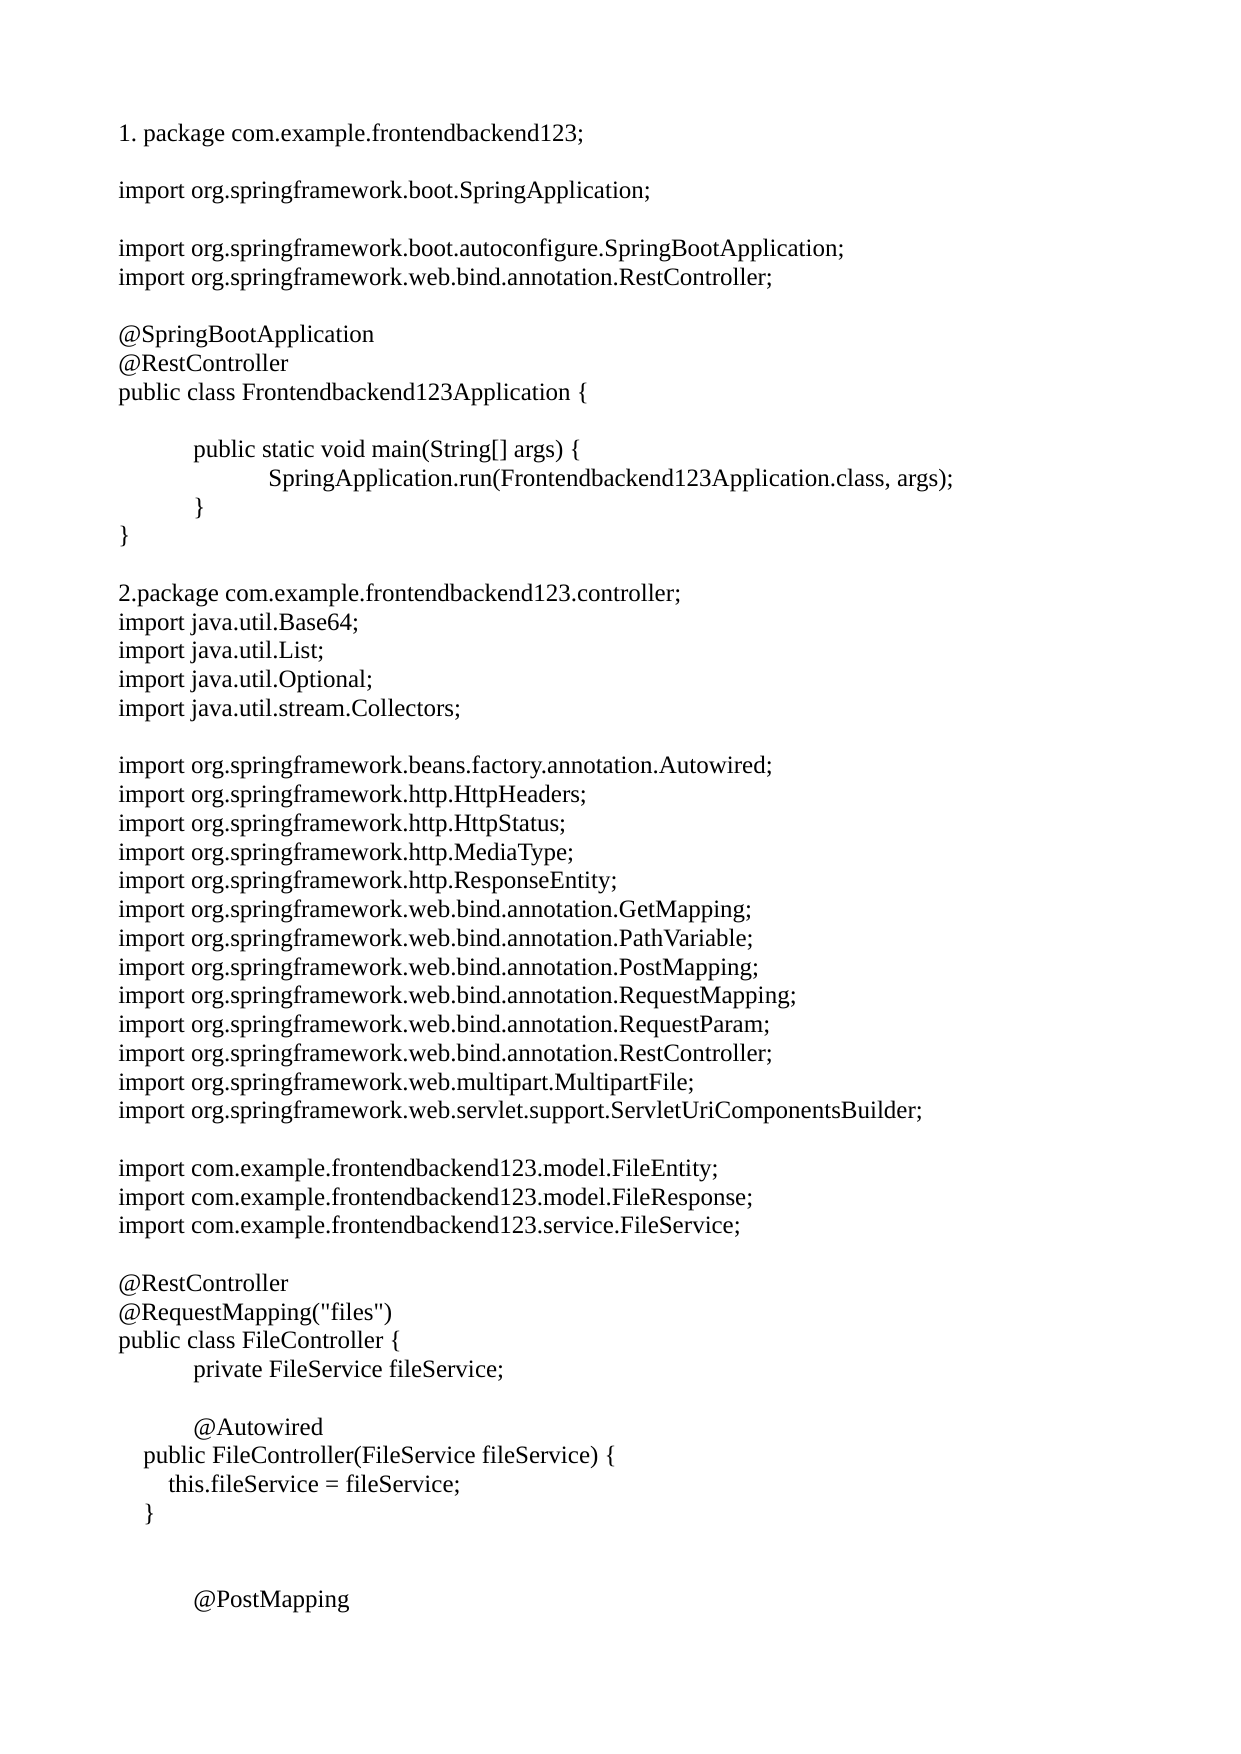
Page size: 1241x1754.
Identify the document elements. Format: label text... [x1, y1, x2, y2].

text import org.springframework.web.bind.annotation.RequestMapping; [118, 981, 1122, 1009]
text import com.example.frontendbackend123.service.FileService; [118, 1211, 1122, 1239]
text SpringApplication.run(Frontendbackend123Application.class, args); [118, 463, 1122, 492]
text this.fileService = fileService; [118, 1469, 1122, 1498]
text import com.example.frontendbackend123.model.FileResponse; [118, 1182, 1122, 1211]
text import org.springframework.web.multipart.MultipartFile; [118, 1067, 1122, 1096]
text } [118, 1498, 1122, 1527]
text 1. package com.example.frontendbackend123; [118, 118, 1122, 147]
text import java.util.stream.Collectors; [118, 693, 1122, 722]
text import org.springframework.web.bind.annotation.RestController; [118, 262, 1122, 291]
text import org.springframework.web.bind.annotation.RestController; [118, 1038, 1122, 1067]
text } [118, 521, 1122, 549]
text import java.util.Base64; [118, 607, 1122, 636]
text @RestController [118, 348, 1122, 377]
text @RestController [118, 1268, 1122, 1297]
text private FileService fileService; [118, 1354, 1122, 1383]
text @Autowired [118, 1412, 1122, 1441]
text import org.springframework.http.MediaType; [118, 837, 1122, 866]
text import org.springframework.http.HttpStatus; [118, 808, 1122, 837]
text import java.util.List; [118, 636, 1122, 664]
text import org.springframework.boot.SpringApplication; [118, 176, 1122, 204]
text public FileController(FileService fileService) { [118, 1441, 1122, 1469]
text import com.example.frontendbackend123.model.FileEntity; [118, 1153, 1122, 1182]
text import org.springframework.http.ResponseEntity; [118, 866, 1122, 894]
text import org.springframework.web.bind.annotation.RequestParam; [118, 1009, 1122, 1038]
text import org.springframework.web.bind.annotation.PostMapping; [118, 952, 1122, 981]
text public static void main(String[] args) { [118, 434, 1122, 463]
text import java.util.Optional; [118, 664, 1122, 693]
text } [118, 492, 1122, 521]
text import org.springframework.beans.factory.annotation.Autowired; [118, 751, 1122, 779]
text import org.springframework.http.HttpHeaders; [118, 779, 1122, 808]
text public class FileController { [118, 1326, 1122, 1354]
text import org.springframework.boot.autoconfigure.SpringBootApplication; [118, 233, 1122, 262]
text @PostMapping [118, 1584, 1122, 1613]
text import org.springframework.web.bind.annotation.GetMapping; [118, 894, 1122, 923]
text 2.package com.example.frontendbackend123.controller; [118, 578, 1122, 607]
text @RequestMapping("files") [118, 1297, 1122, 1326]
text @SpringBootApplication [118, 319, 1122, 348]
text import org.springframework.web.servlet.support.ServletUriComponentsBuilder; [118, 1096, 1122, 1124]
text import org.springframework.web.bind.annotation.PathVariable; [118, 923, 1122, 952]
text public class Frontendbackend123Application { [118, 377, 1122, 406]
